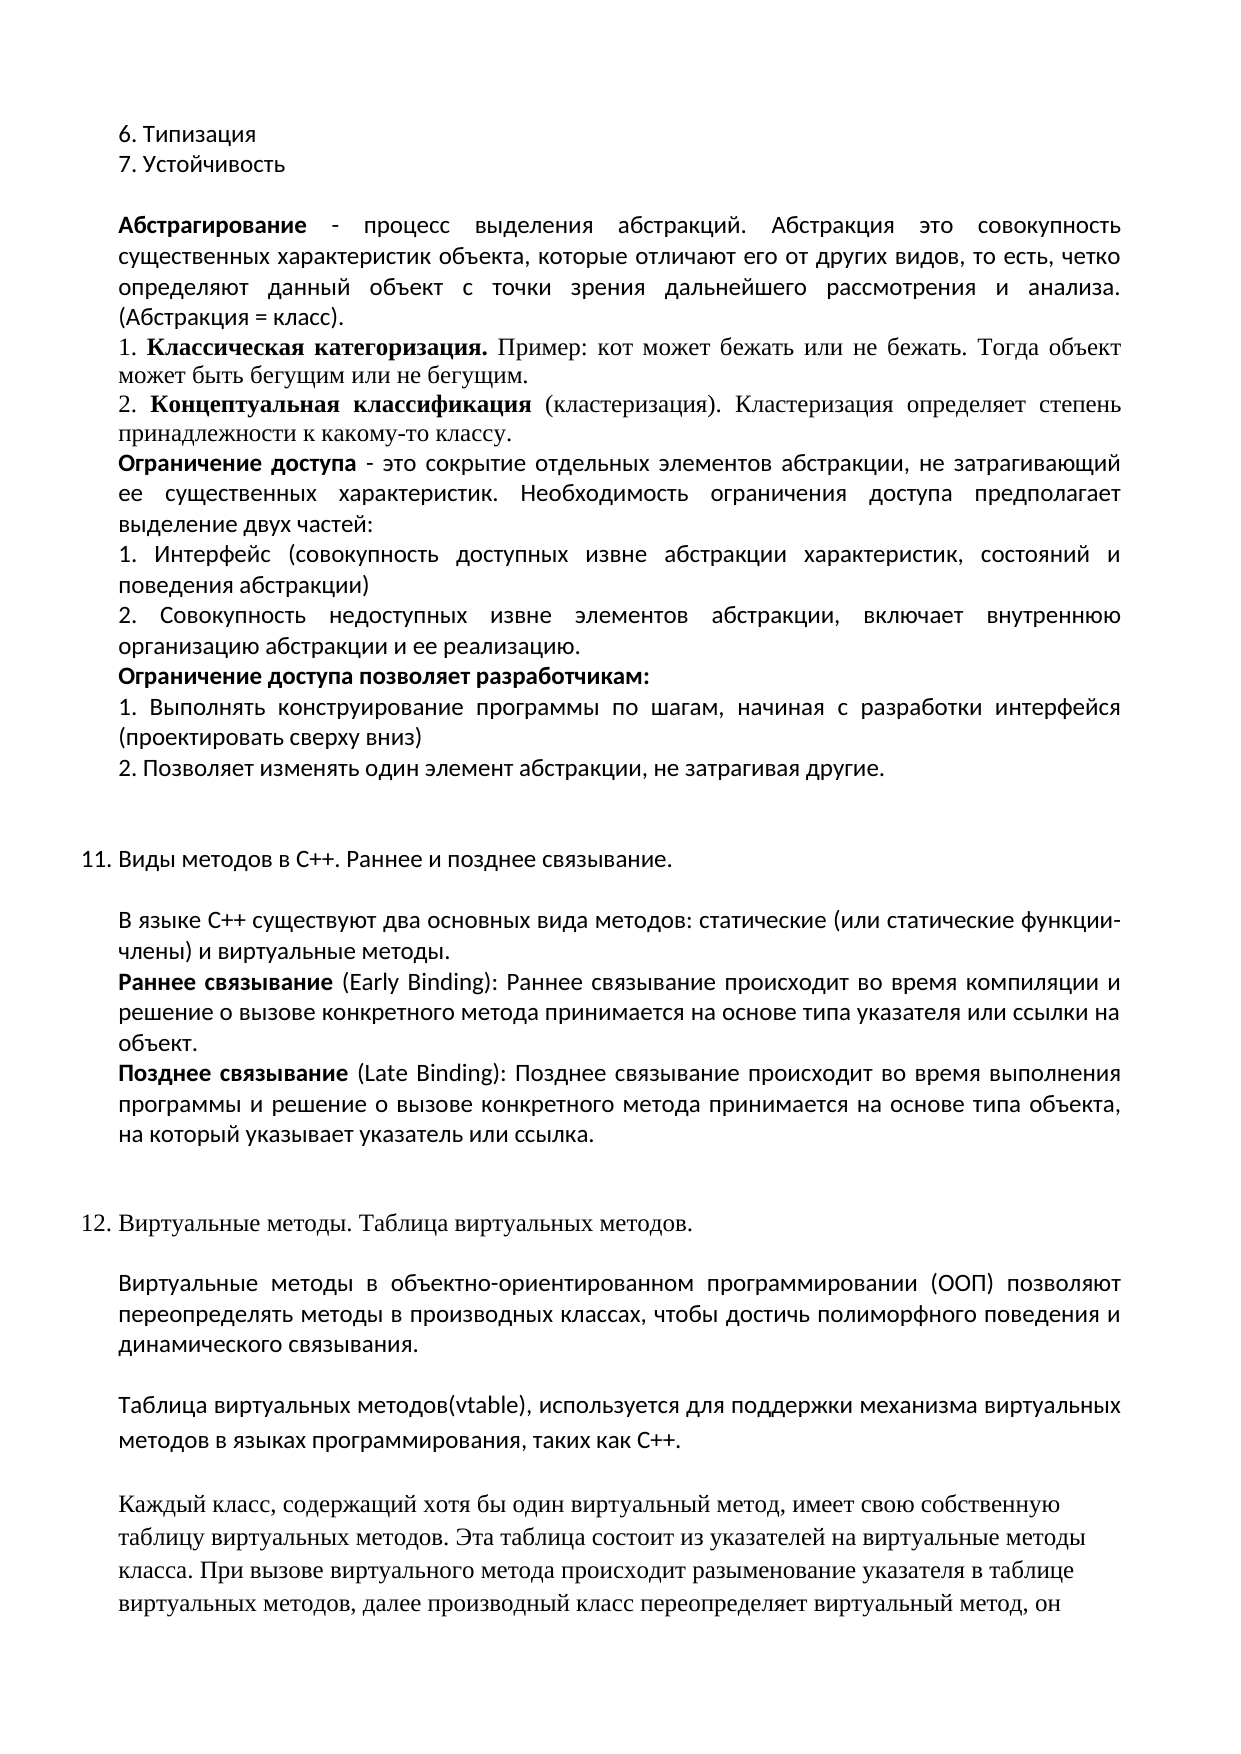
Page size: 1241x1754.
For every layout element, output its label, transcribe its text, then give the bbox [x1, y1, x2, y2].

list Виртуальные методы в объектно-ориентированном программировании (ООП) позволяют переопределять методы в производных классах, чтобы достичь полиморфного поведения и динамического связывания. [118, 1267, 1122, 1359]
list В языке C++ существуют два основных вида методов: статические (или статические функции-члены) и виртуальные методы. [118, 904, 1122, 966]
list 7. Устойчивость [118, 149, 1122, 179]
list 2. Позволяет изменять один элемент абстракции, не затрагивая другие. [118, 752, 1122, 782]
list Ограничение доступа позволяет разработчикам: [118, 660, 1122, 691]
list 1. Классическая категоризация. Пример: кот может бежать или не бежать. Тогда объект может быть бегущим или не бегущим. [118, 332, 1122, 389]
list 1. Интерфейс (совокупность доступных извне абстракции характеристик, состояний и поведения абстракции) [118, 538, 1122, 599]
list Абстрагирование - процесс выделения абстракций. Абстракция это совокупность существенных характеристик объекта, которые отличают его от других видов, то есть, четко определяют данный объект с точки зрения дальнейшего рассмотрения и анализа. (Абстракция = класс). [118, 210, 1122, 332]
list 2. Концептуальная классификация (кластеризация). Кластеризация определяет степень принадлежности к какому-то классу. [118, 389, 1122, 447]
text Каждый класс, содержащий хотя бы один виртуальный метод, имеет свою собственную таблицу виртуальных методов. Эта таблица состоит из указателей на виртуальные методы класса. При вызове виртуального метода происходит разыменование указателя в таблице виртуальных методов, далее производный класс переопределяет виртуальный метод, он [118, 1489, 1122, 1617]
list Виды методов в С++. Раннее и позднее связывание. [81, 843, 1122, 874]
list 1. Выполнять конструирование программы по шагам, начиная с разработки интерфейся (проектировать сверху вниз) [118, 691, 1122, 752]
list Ограничение доступа - это сокрытие отдельных элементов абстракции, не затрагивающий ее существенных характеристик. Необходимость ограничения доступа предполагает выделение двух частей: [118, 447, 1122, 538]
list Раннее связывание (Early Binding): Раннее связывание происходит во время компиляции и решение о вызове конкретного метода принимается на основе типа указателя или ссылки на объект. [118, 966, 1122, 1057]
list 2. Совокупность недоступных извне элементов абстракции, включает внутреннюю организацию абстракции и ее реализацию. [118, 599, 1122, 660]
list Виртуальные методы. Таблица виртуальных методов. [81, 1208, 1122, 1237]
list Позднее связывание (Late Binding): Позднее связывание происходит во время выполнения программы и решение о вызове конкретного метода принимается на основе типа объекта, на который указывает указатель или ссылка. [118, 1057, 1122, 1149]
text Таблица виртуальных методов(vtable), используется для поддержки механизма виртуальных методов в языках программирования, таких как C++. [118, 1389, 1122, 1455]
list 6. Типизация [118, 118, 1122, 149]
